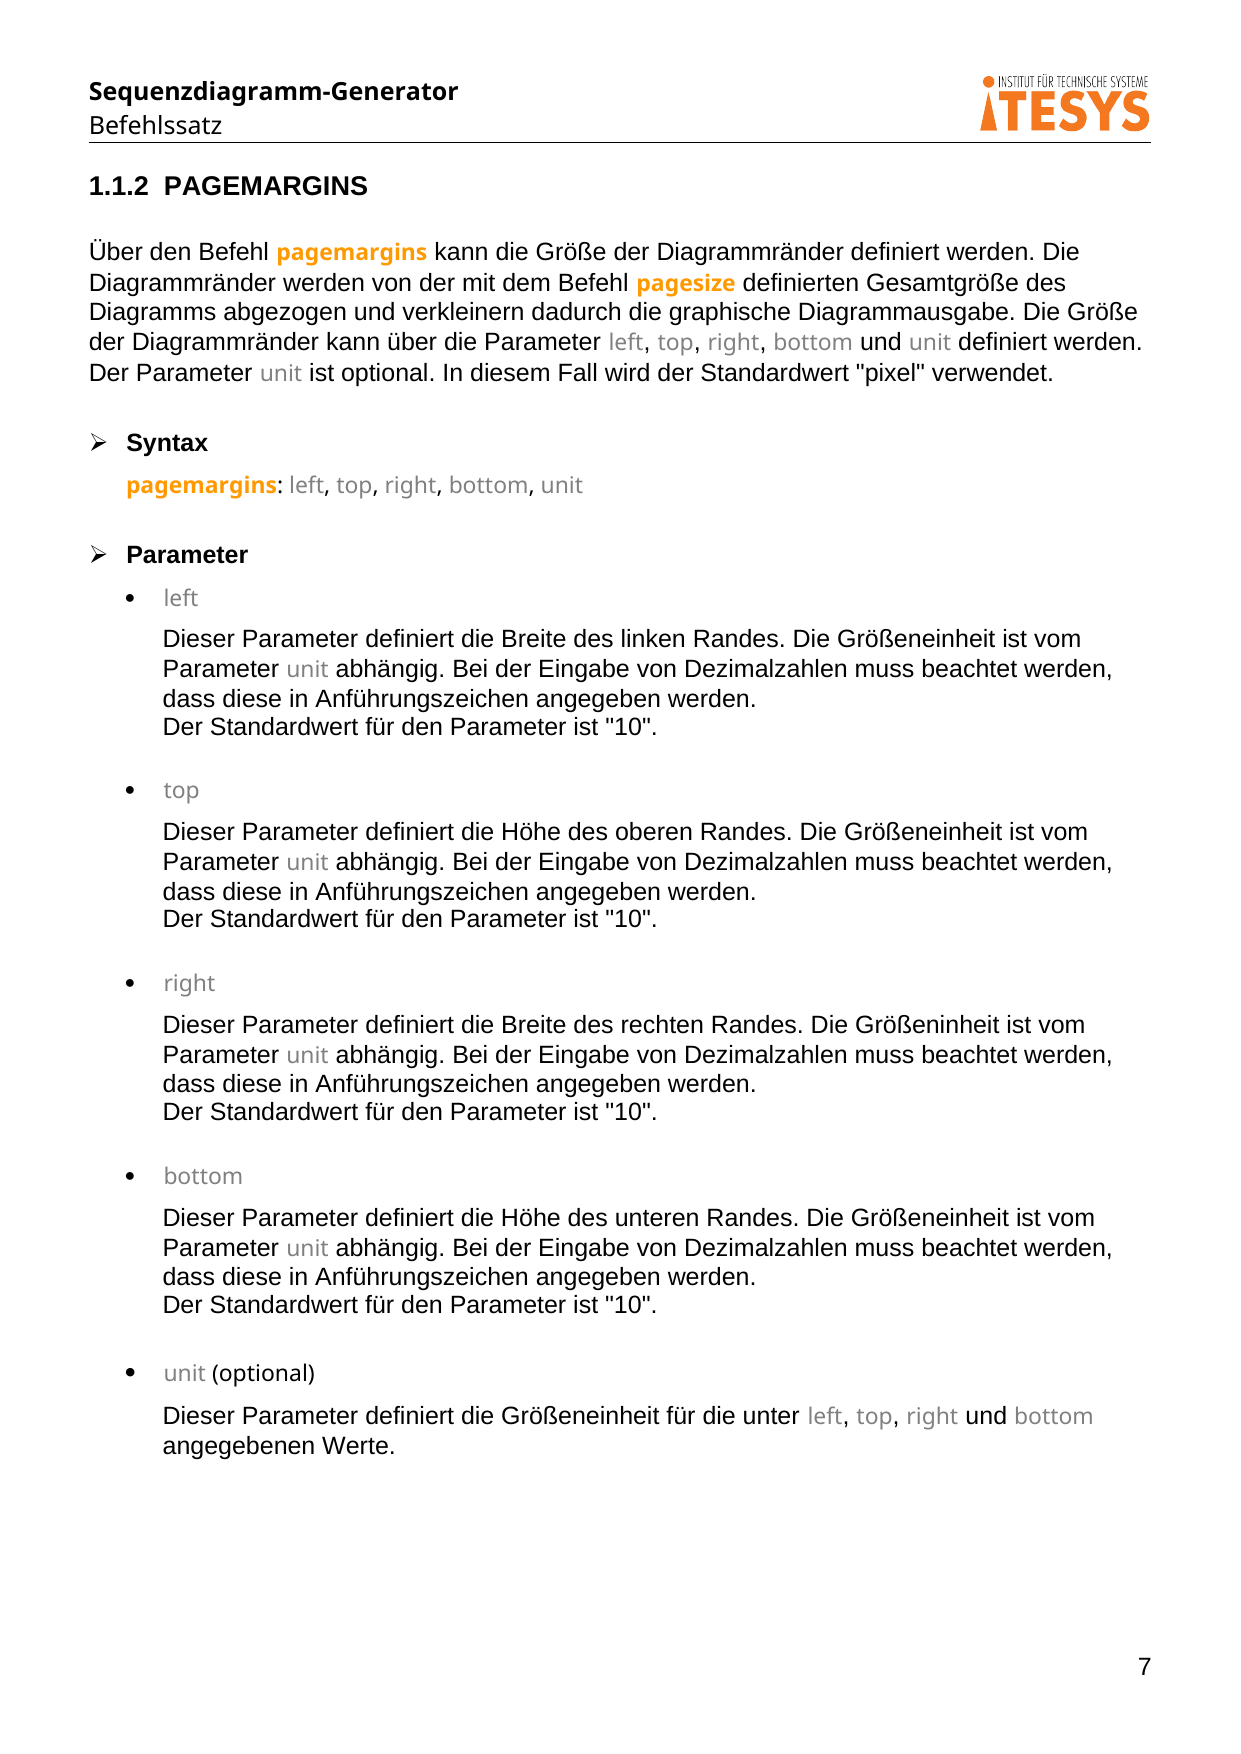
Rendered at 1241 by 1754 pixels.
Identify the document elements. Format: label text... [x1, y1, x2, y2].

text pagemargins: left, top, right, bottom, unit [88, 469, 1152, 501]
text Dieser Parameter definiert die Größeneinheit für die unter left, top, right und bottom angegebenen Werte. [162, 1400, 1152, 1459]
text Über den Befehl pagemargins kann die Größe der Diagrammränder definiert werden. Die Diagrammränder werden von der mit dem Befehl pagesize definierten Gesamtgröße des Diagramms abgezogen und verkleinern dadurch die graphische Diagrammausgabe. Die Größe der Diagrammränder kann über die Parameter left, top, right, bottom und unit definiert werden. Der Parameter unit ist optional. In diesem Fall wird der Standardwert "pixel" verwendet. [88, 235, 1152, 388]
list left [126, 581, 1152, 613]
subtitle PAGEMARGINS [88, 171, 1152, 201]
list unit (optional) [126, 1356, 1152, 1388]
text Dieser Parameter definiert die Höhe des oberen Randes. Die Größeneinheit ist vom Parameter unit abhängig. Bei der Eingabe von Dezimalzahlen muss beachtet werden, dass diese in Anführungszeichen angegeben werden. Der Standardwert für den Parameter ist "10". [162, 818, 1152, 933]
list top [126, 774, 1152, 806]
text Dieser Parameter definiert die Breite des rechten Randes. Die Größeninheit ist vom Parameter unit abhängig. Bei der Eingabe von Dezimalzahlen muss beachtet werden, dass diese in Anführungszeichen angegeben werden. Der Standardwert für den Parameter ist "10". [162, 1011, 1152, 1126]
list Syntax [88, 429, 1152, 457]
picture [979, 73, 1151, 132]
list Parameter [88, 541, 1152, 569]
list right [126, 967, 1152, 998]
text Dieser Parameter definiert die Höhe des unteren Randes. Die Größeneinheit ist vom Parameter unit abhängig. Bei der Eingabe von Dezimalzahlen muss beachtet werden, dass diese in Anführungszeichen angegeben werden. Der Standardwert für den Parameter ist "10". [162, 1204, 1152, 1319]
text Dieser Parameter definiert die Breite des linken Randes. Die Größeneinheit ist vom Parameter unit abhängig. Bei der Eingabe von Dezimalzahlen muss beachtet werden, dass diese in Anführungszeichen angegeben werden. Der Standardwert für den Parameter ist "10". [162, 625, 1152, 740]
list bottom [126, 1160, 1152, 1191]
